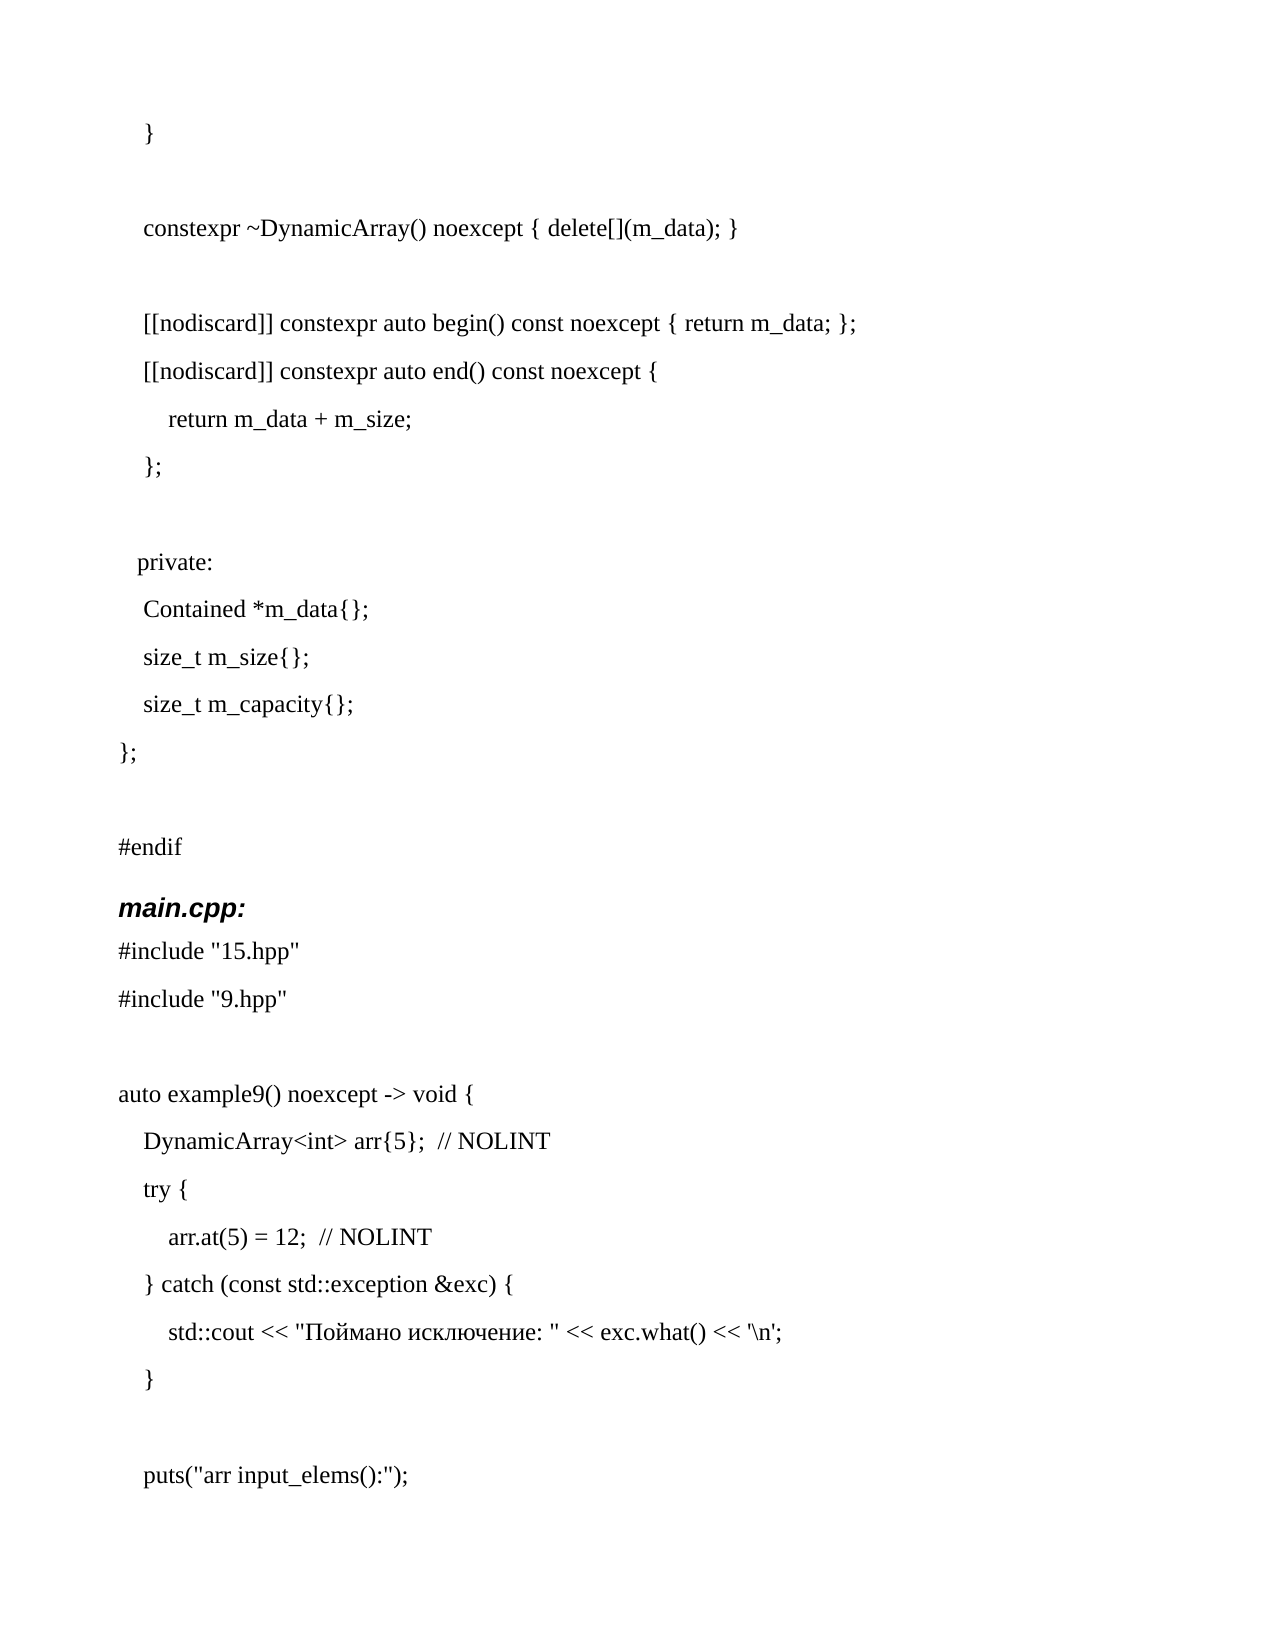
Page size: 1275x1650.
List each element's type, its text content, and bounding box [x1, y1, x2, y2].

text #include "15.hpp" [118, 936, 1157, 965]
text private: [118, 547, 1157, 575]
text auto example9() noexcept -> void { [118, 1079, 1157, 1108]
subtitle main.cpp: [118, 892, 1157, 923]
text } [118, 1364, 1157, 1393]
text } [118, 118, 1157, 147]
text }; [118, 451, 1157, 480]
text std::cout << "Поймано исключение: " << exc.what() << '\n'; [118, 1317, 1157, 1346]
text } catch (const std::exception &exc) { [118, 1269, 1157, 1298]
text DynamicArray<int> arr{5}; // NOLINT [118, 1126, 1157, 1155]
text try { [118, 1174, 1157, 1203]
text Contained *m_data{}; [118, 594, 1157, 623]
text size_t m_capacity{}; [118, 689, 1157, 718]
text arr.at(5) = 12; // NOLINT [118, 1222, 1157, 1250]
text puts("arr input_elems():"); [118, 1460, 1157, 1488]
text #include "9.hpp" [118, 984, 1157, 1012]
text [[nodiscard]] constexpr auto end() const noexcept { [118, 356, 1157, 385]
text size_t m_size{}; [118, 642, 1157, 671]
text #endif [118, 832, 1157, 861]
text constexpr ~DynamicArray() noexcept { delete[](m_data); } [118, 213, 1157, 242]
text }; [118, 737, 1157, 766]
text [[nodiscard]] constexpr auto begin() const noexcept { return m_data; }; [118, 308, 1157, 337]
text return m_data + m_size; [118, 404, 1157, 432]
